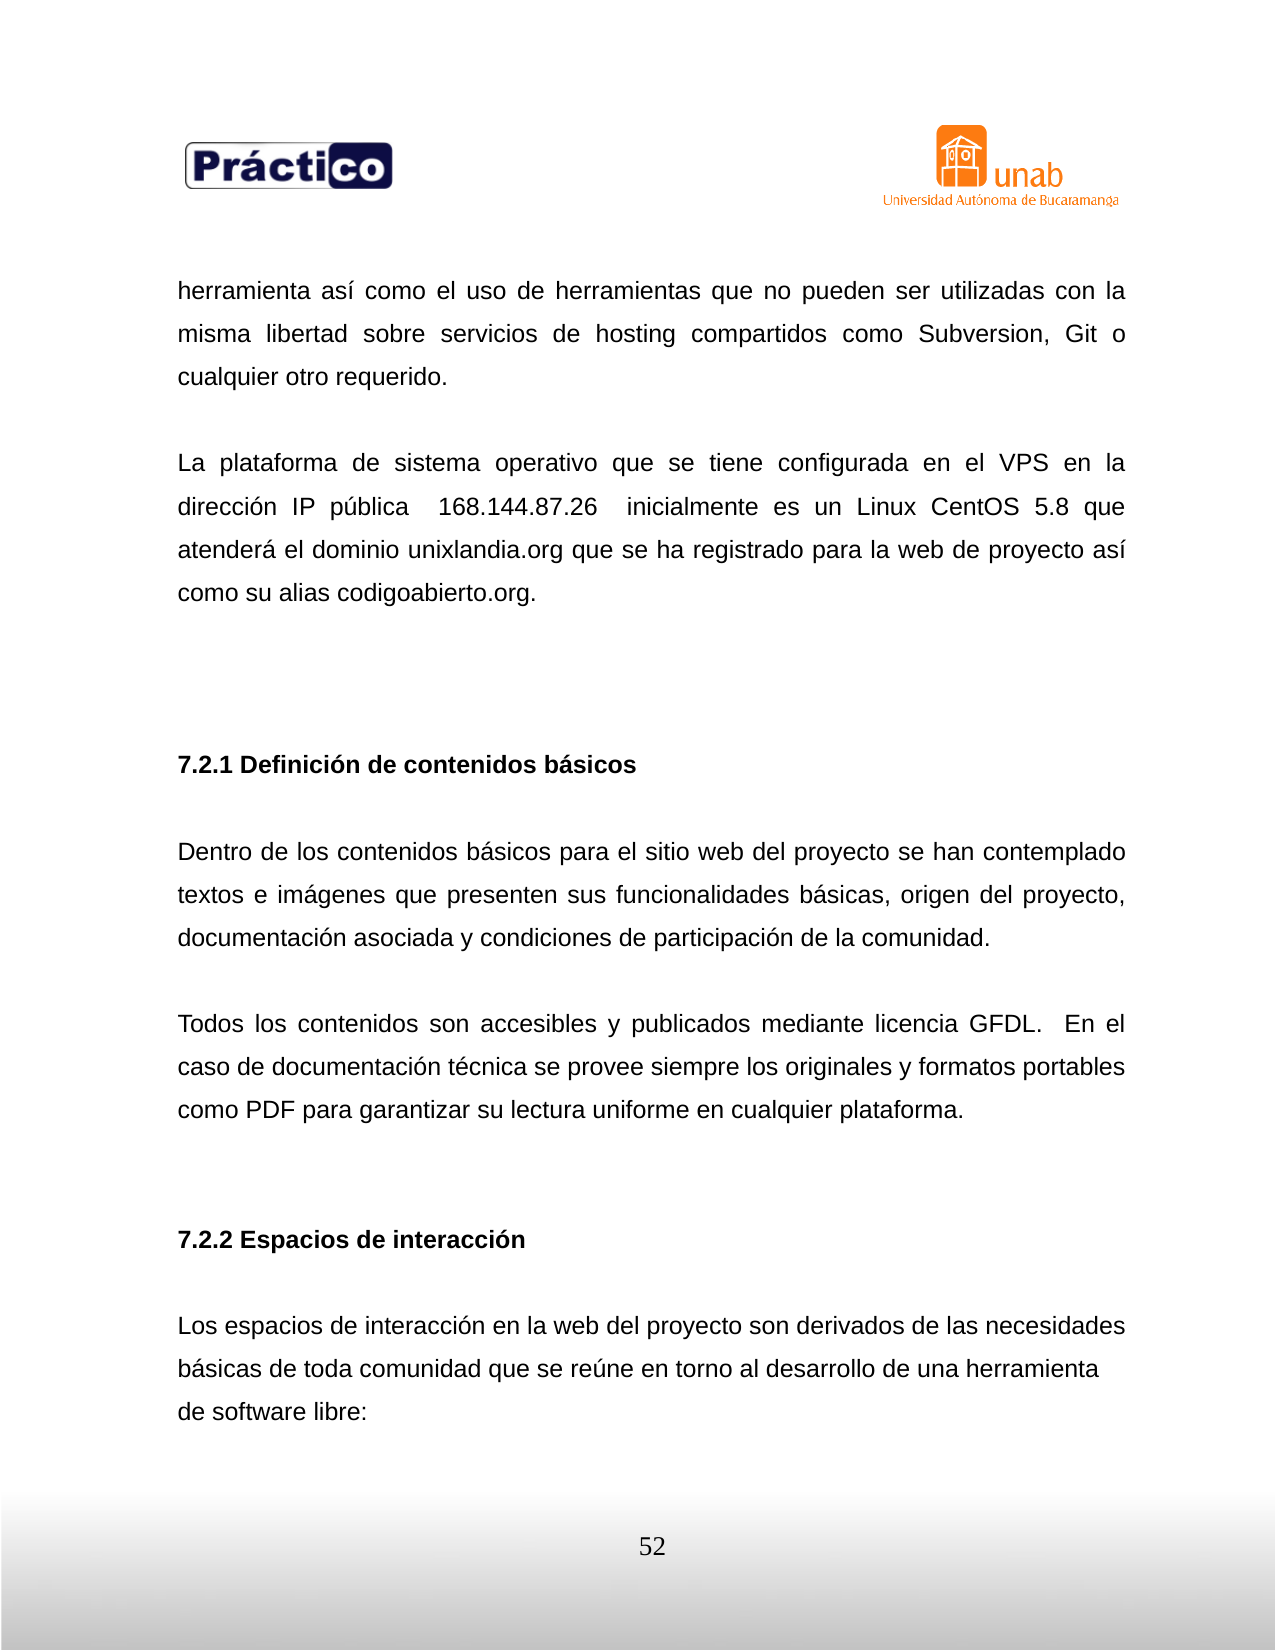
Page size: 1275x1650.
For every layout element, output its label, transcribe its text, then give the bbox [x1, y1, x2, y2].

text Dentro de los contenidos básicos para el sitio web del proyecto se han contemplado textos e imágenes que presenten sus funcionalidades básicas, origen del proyecto, documentación asociada y condiciones de participación de la comunidad. [177, 837, 1127, 952]
picture [1, 1472, 1275, 1650]
text Los espacios de interacción en la web del proyecto son derivados de las necesidades básicas de toda comunidad que se reúne en torno al desarrollo de una herramienta de software libre: [177, 1311, 1127, 1426]
text 7.2.1 Definición de contenidos básicos [177, 750, 1127, 779]
text herramienta así como el uso de herramientas que no pueden ser utilizadas con la misma libertad sobre servicios de hosting compartidos como Subversion, Git o cualquier otro requerido. [177, 276, 1127, 391]
text Todos los contenidos son accesibles y publicados mediante licencia GFDL. En el caso de documentación técnica se provee siempre los originales y formatos portables como PDF para garantizar su lectura uniforme en cualquier plataforma. [177, 1009, 1127, 1124]
text La plataforma de sistema operativo que se tiene configurada en el VPS en la dirección IP pública 168.144.87.26 inicialmente es un Linux CentOS 5.8 que atenderá el dominio unixlandia.org que se ha registrado para la web de proyecto así como su alias codigoabierto.org. [177, 448, 1127, 607]
text 7.2.2 Espacios de interacción [177, 1225, 1127, 1253]
picture [182, 140, 395, 191]
picture [883, 125, 1119, 207]
